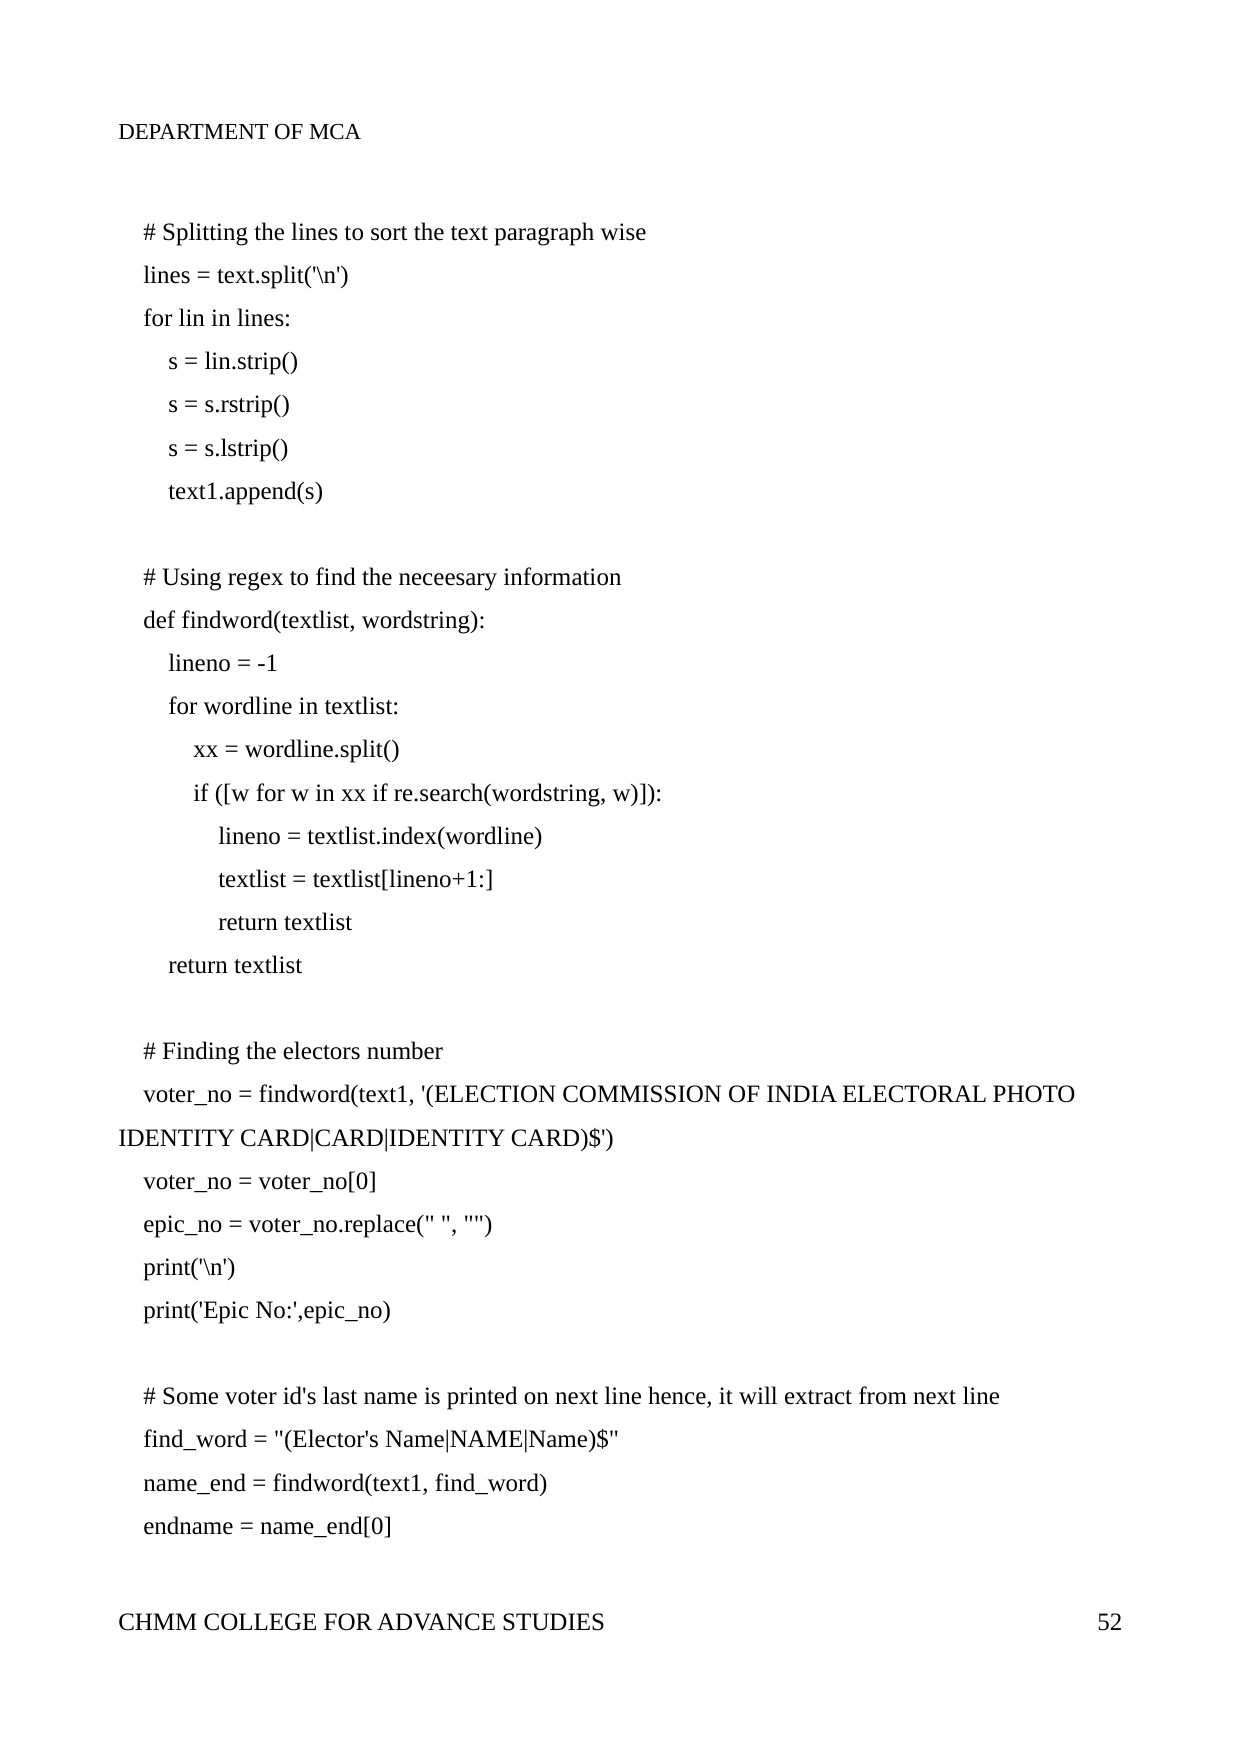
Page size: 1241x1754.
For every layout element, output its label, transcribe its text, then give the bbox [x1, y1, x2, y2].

text epic_no = voter_no.replace(" ", "") [118, 1209, 1122, 1238]
text endname = name_end[0] [118, 1511, 1122, 1539]
text find_word = "(Elector's Name|NAME|Name)$" [118, 1424, 1122, 1453]
text s = s.lstrip() [118, 433, 1122, 461]
text voter_no = findword(text1, '(ELECTION COMMISSION OF INDIA ELECTORAL PHOTO IDENTITY CARD|CARD|IDENTITY CARD)$') [118, 1079, 1122, 1151]
text s = lin.strip() [118, 346, 1122, 375]
text def findword(textlist, wordstring): [118, 605, 1122, 634]
text print('\n') [118, 1252, 1122, 1281]
text textlist = textlist[lineno+1:] [118, 864, 1122, 893]
text return textlist [118, 907, 1122, 936]
text name_end = findword(text1, find_word) [118, 1468, 1122, 1496]
text for lin in lines: [118, 303, 1122, 332]
text lineno = textlist.index(wordline) [118, 821, 1122, 849]
text return textlist [118, 950, 1122, 979]
text s = s.rstrip() [118, 389, 1122, 418]
text # Splitting the lines to sort the text paragraph wise [118, 217, 1122, 246]
text if ([w for w in xx if re.search(wordstring, w)]): [118, 778, 1122, 806]
text voter_no = voter_no[0] [118, 1166, 1122, 1194]
text text1.append(s) [118, 476, 1122, 504]
text # Finding the electors number [118, 1036, 1122, 1065]
text xx = wordline.split() [118, 734, 1122, 763]
text lines = text.split('\n') [118, 260, 1122, 289]
text for wordline in textlist: [118, 691, 1122, 720]
text print('Epic No:',epic_no) [118, 1295, 1122, 1324]
text # Using regex to find the neceesary information [118, 562, 1122, 591]
text # Some voter id's last name is printed on next line hence, it will extract from next line [118, 1381, 1122, 1410]
text lineno = -1 [118, 648, 1122, 677]
